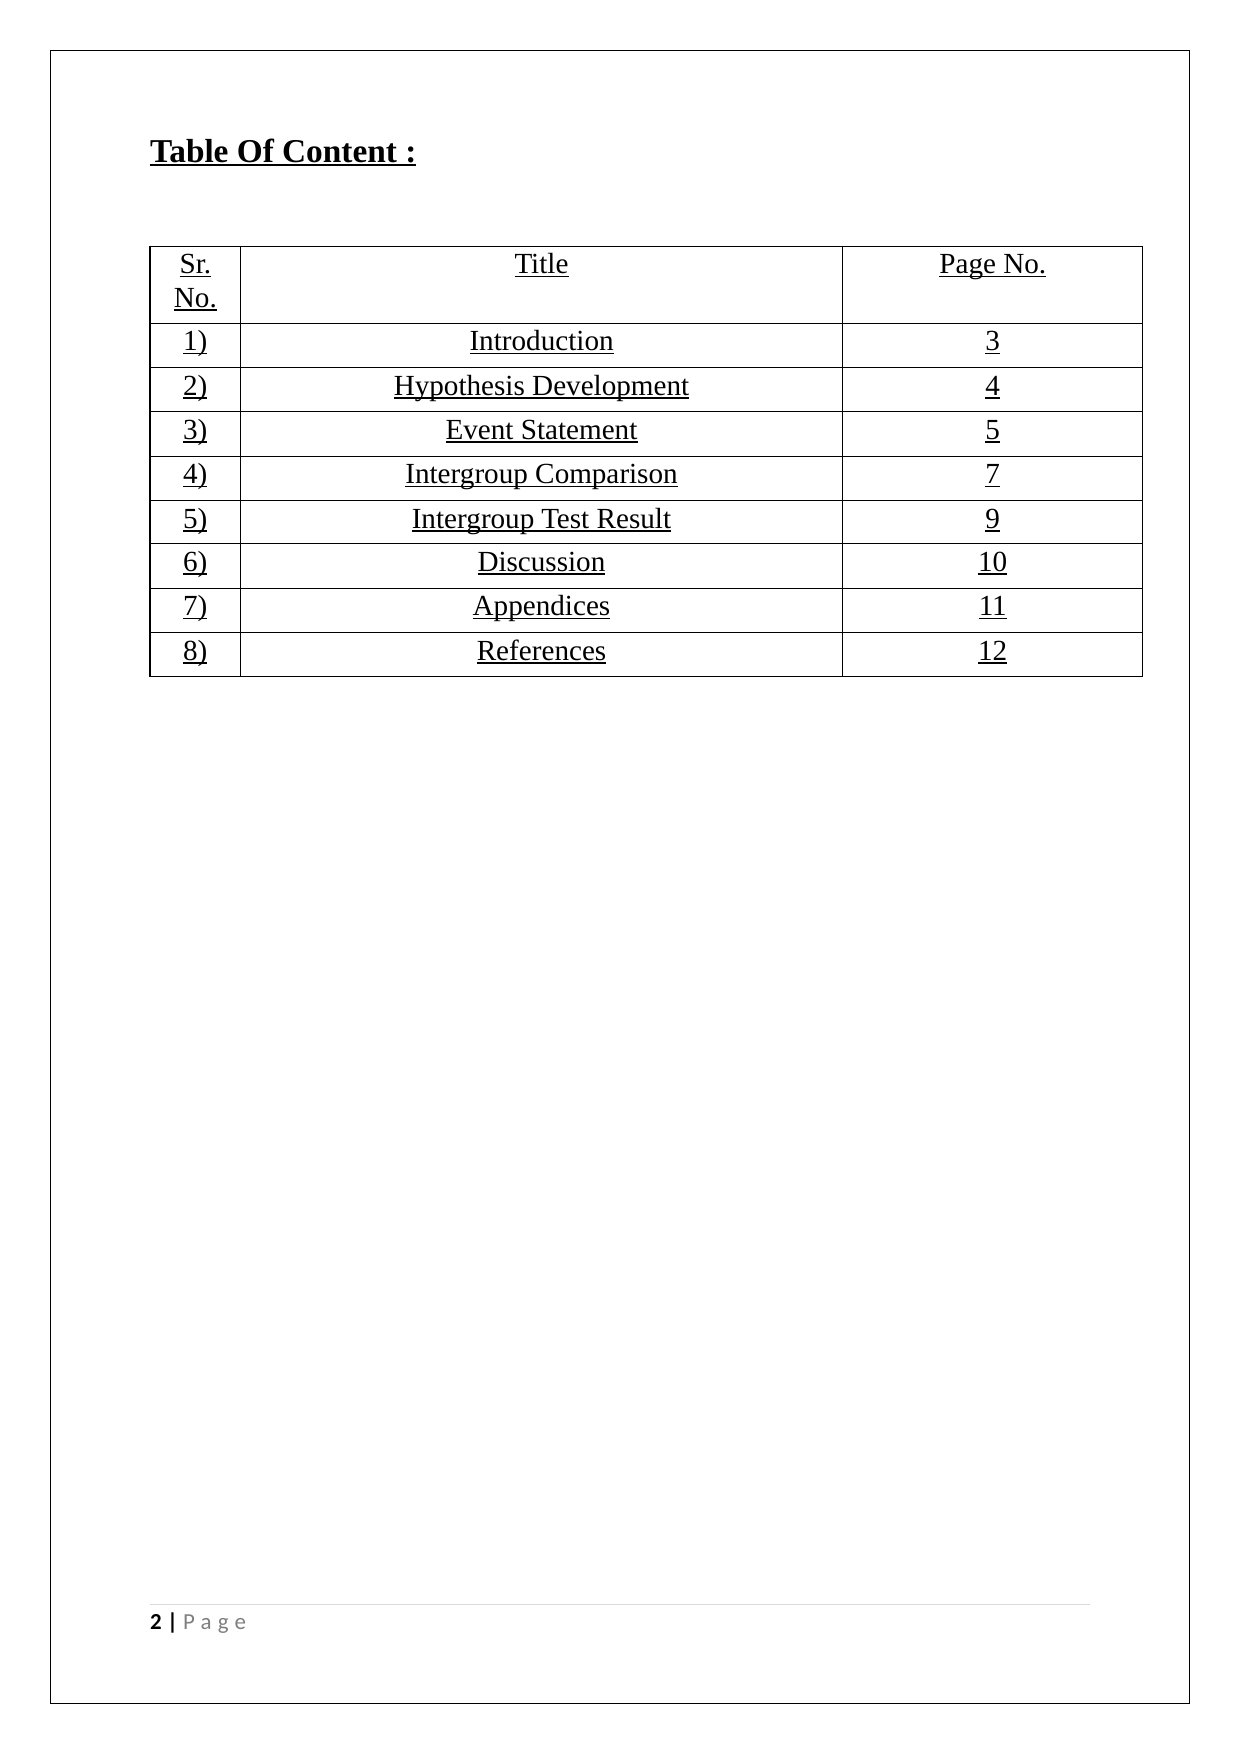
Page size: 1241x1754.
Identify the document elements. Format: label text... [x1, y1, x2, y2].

table_cell 7) [151, 589, 240, 632]
table_cell 4) [151, 457, 240, 500]
table_header Title [241, 247, 842, 322]
table_cell 11 [843, 589, 1142, 632]
table_cell References [241, 633, 842, 676]
table_cell Intergroup Test Result [241, 501, 842, 543]
table_cell 10 [843, 544, 1142, 587]
table_cell 9 [843, 501, 1142, 543]
table_header Page No. [843, 247, 1142, 322]
table_cell 8) [151, 633, 240, 676]
table_cell 6) [151, 544, 240, 587]
table_cell 2) [151, 368, 240, 411]
table_cell 12 [843, 633, 1142, 676]
table_cell Appendices [241, 589, 842, 632]
table_cell Introduction [241, 324, 842, 367]
text Table Of Content : [150, 131, 1090, 169]
table_cell 4 [843, 368, 1142, 411]
table_cell 1) [151, 324, 240, 367]
table_cell Event Statement [241, 412, 842, 456]
table_cell 5 [843, 412, 1142, 456]
table_cell Intergroup Comparison [241, 457, 842, 500]
table_cell 3 [843, 324, 1142, 367]
table_cell 5) [151, 501, 240, 543]
table_header Sr. No. [151, 247, 240, 322]
table_cell Discussion [241, 544, 842, 587]
table_cell Hypothesis Development [241, 368, 842, 411]
table_cell 7 [843, 457, 1142, 500]
table_cell 3) [151, 412, 240, 456]
